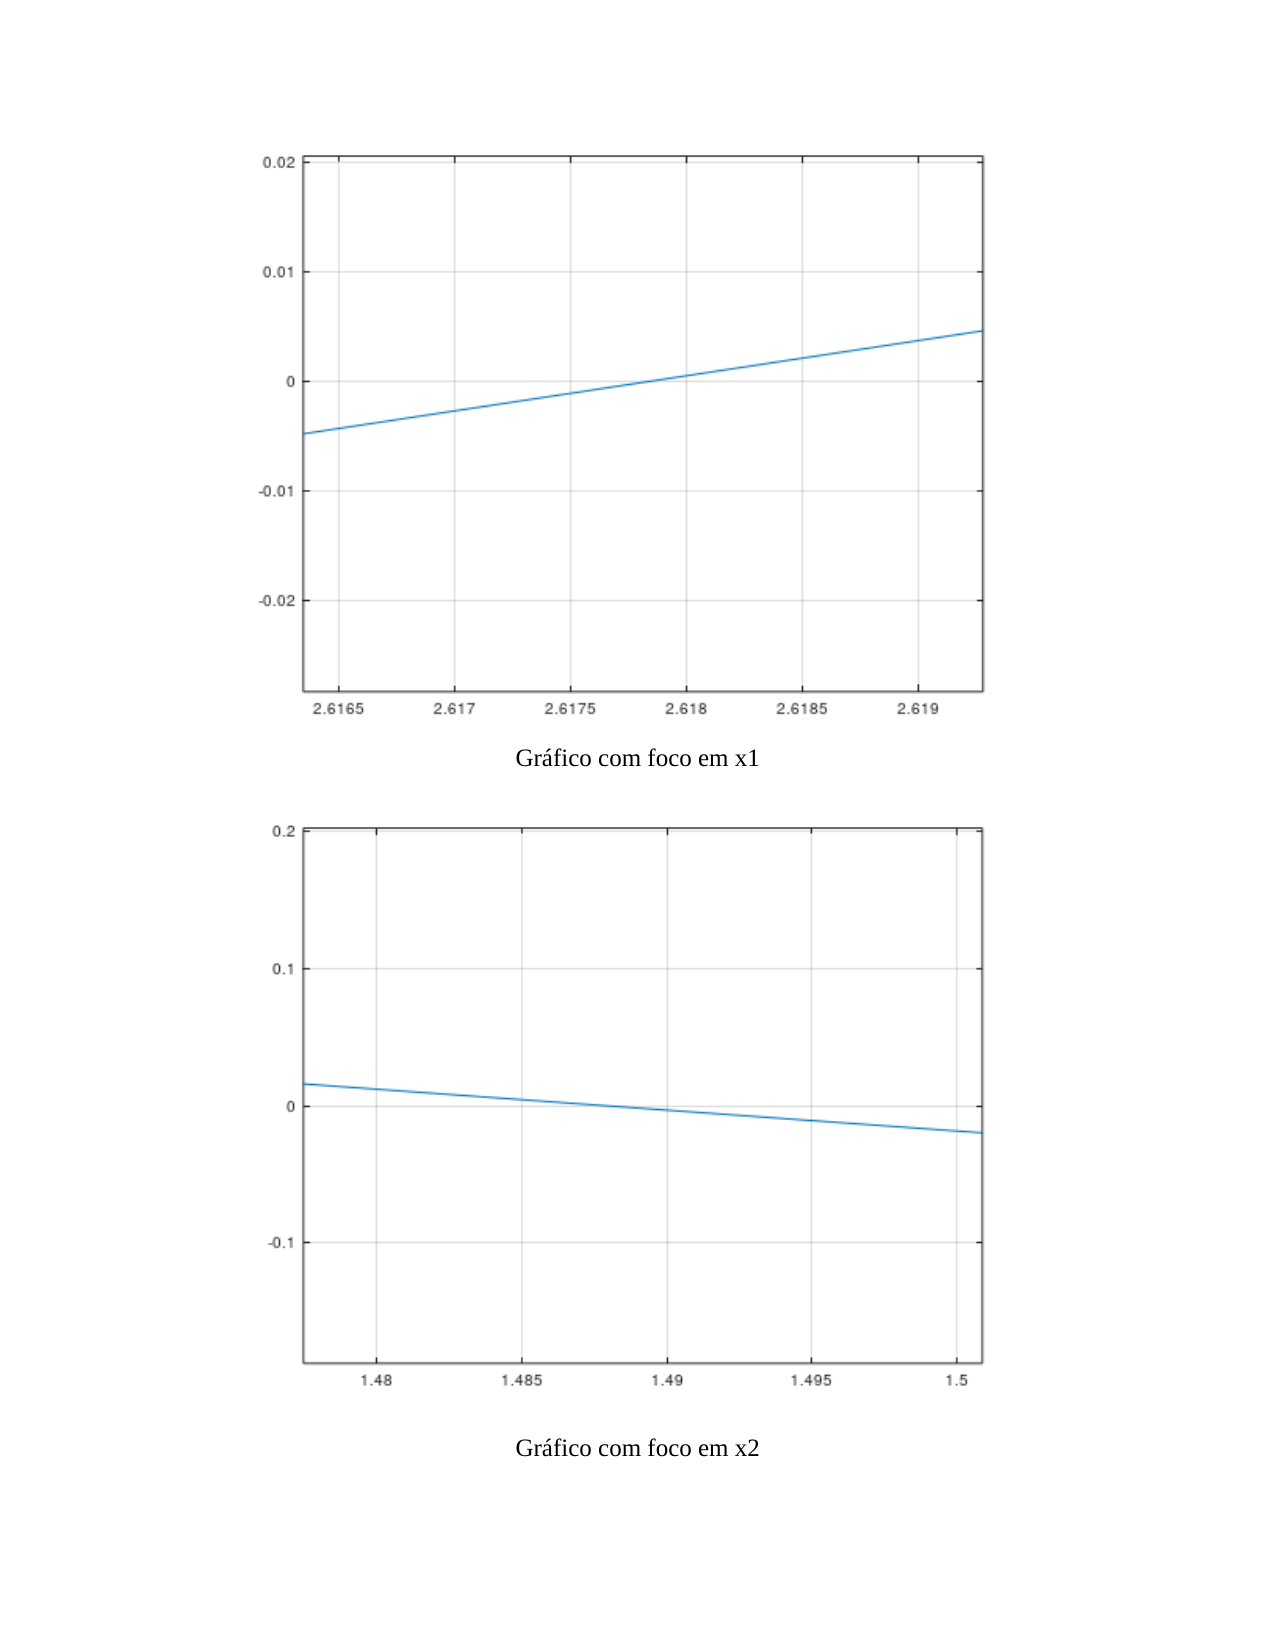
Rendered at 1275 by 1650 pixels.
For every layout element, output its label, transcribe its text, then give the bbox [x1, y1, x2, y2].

text Gráfico com foco em x2 [118, 1433, 1157, 1462]
picture [243, 790, 1033, 1414]
picture [236, 118, 1039, 744]
text Gráfico com foco em x1 [118, 118, 1157, 772]
